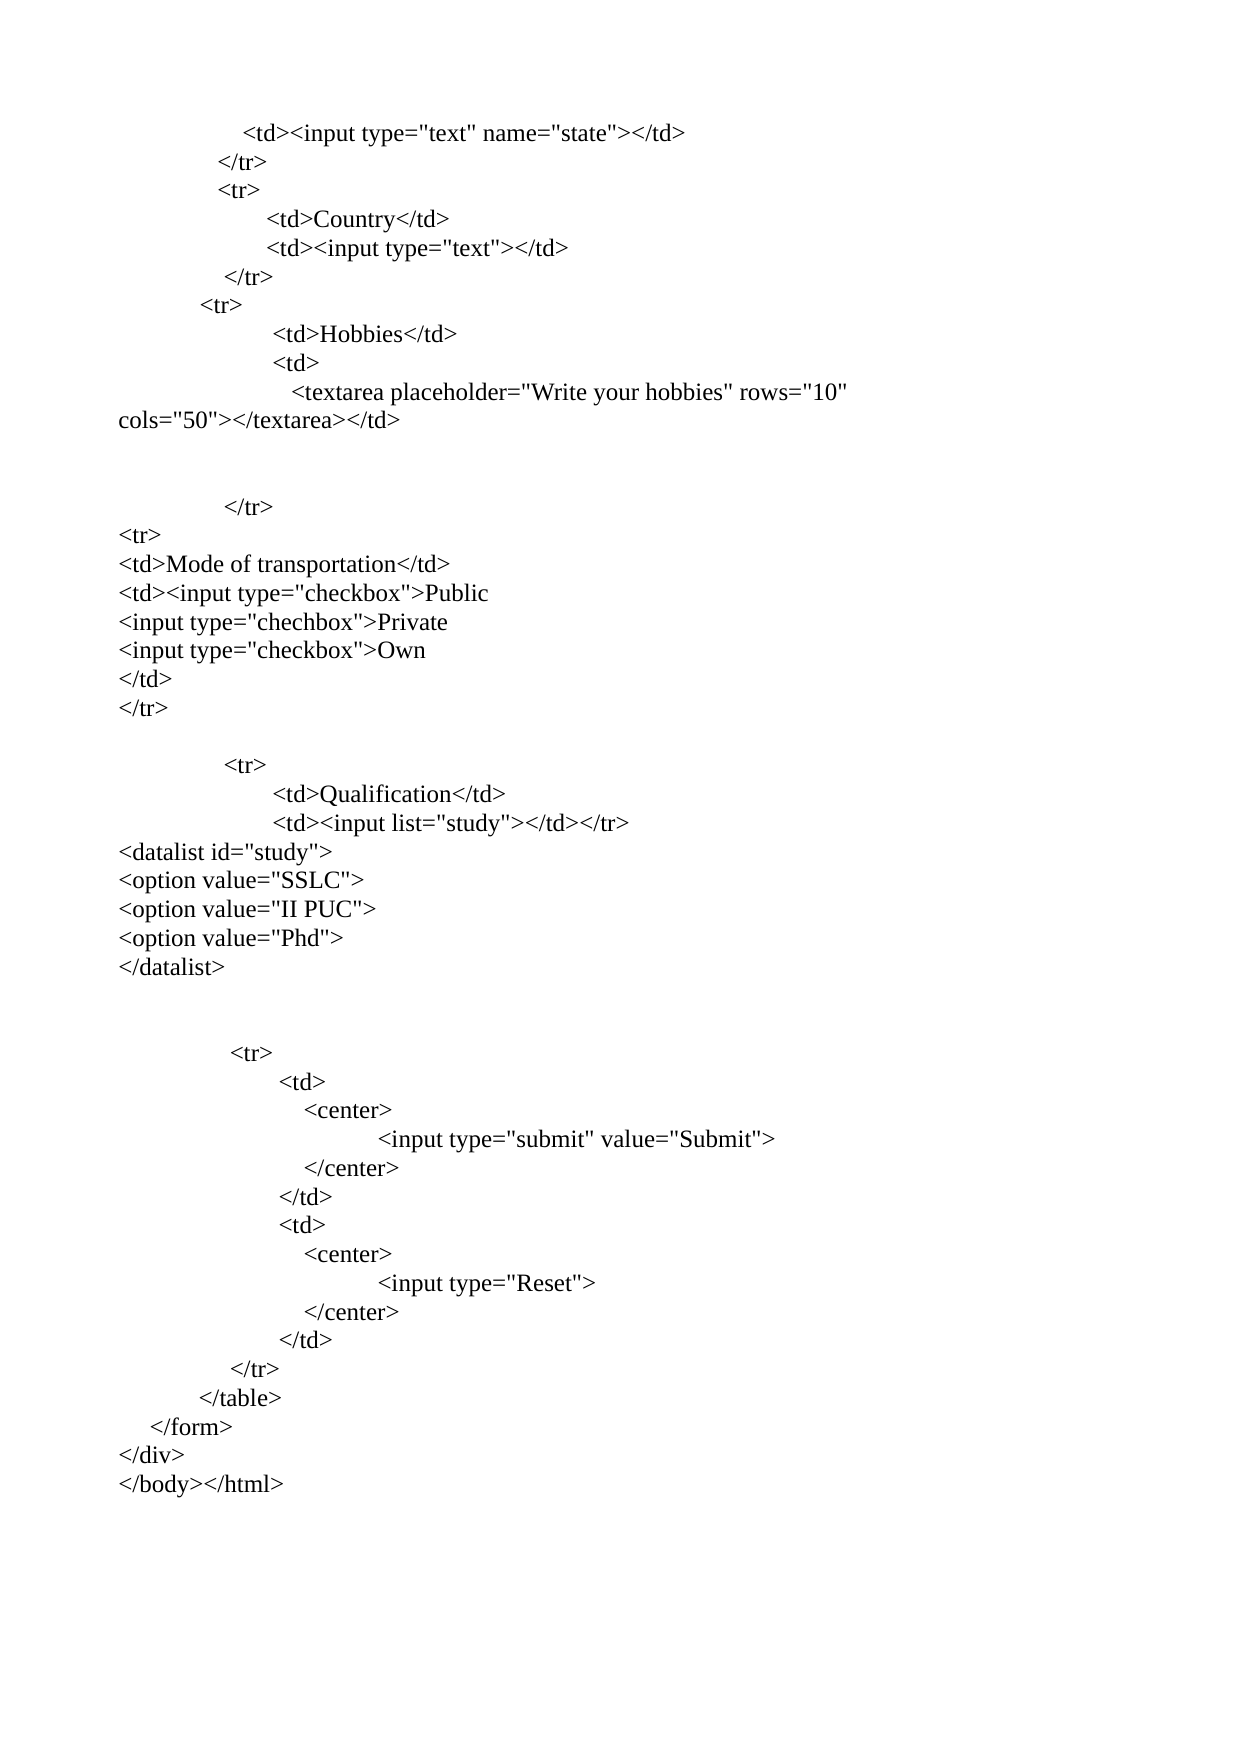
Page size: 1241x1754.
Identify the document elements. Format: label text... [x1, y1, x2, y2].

text <tr> [118, 291, 1122, 319]
text <input type="Reset"> [118, 1268, 1122, 1297]
text <input type="checkbox">Own [118, 636, 1122, 664]
text <td>Hobbies</td> [118, 319, 1122, 348]
text </td> [118, 1182, 1122, 1211]
text <option value="Phd"> [118, 923, 1122, 952]
text </td> [118, 664, 1122, 693]
text <tr> [118, 751, 1122, 779]
text <option value="SSLC"> [118, 866, 1122, 894]
text <input type="submit" value="Submit"> [118, 1124, 1122, 1153]
text <td><input list="study"></td></tr> [118, 808, 1122, 837]
text <center> [118, 1096, 1122, 1124]
text </td> [118, 1326, 1122, 1354]
text <datalist id="study"> [118, 837, 1122, 866]
text <input type="chechbox">Private [118, 607, 1122, 636]
text </center> [118, 1153, 1122, 1182]
text </datalist> [118, 952, 1122, 981]
text <td>Country</td> [118, 204, 1122, 233]
text <tr> [118, 1038, 1122, 1067]
text <td>Mode of transportation</td> [118, 549, 1122, 578]
text </table> [118, 1383, 1122, 1412]
text </div> [118, 1441, 1122, 1469]
text <td><input type="text"></td> [118, 233, 1122, 262]
text </tr> [118, 693, 1122, 722]
text <td>Qualification</td> [118, 779, 1122, 808]
text <td> [118, 1067, 1122, 1096]
text </tr> [118, 1354, 1122, 1383]
text </body></html> [118, 1469, 1122, 1498]
text <td> [118, 348, 1122, 377]
text </tr> [118, 262, 1122, 291]
text <textarea placeholder="Write your hobbies" rows="10" cols="50"></textarea></td> [118, 377, 1122, 434]
text <tr> [118, 176, 1122, 204]
text <tr> [118, 521, 1122, 549]
text <td><input type="text" name="state"></td> [118, 118, 1122, 147]
text <option value="II PUC"> [118, 894, 1122, 923]
text </tr> [118, 147, 1122, 176]
text <center> [118, 1239, 1122, 1268]
text </center> [118, 1297, 1122, 1326]
text </form> [118, 1412, 1122, 1441]
text <td><input type="checkbox">Public [118, 578, 1122, 607]
text </tr> [118, 492, 1122, 521]
text <td> [118, 1211, 1122, 1239]
